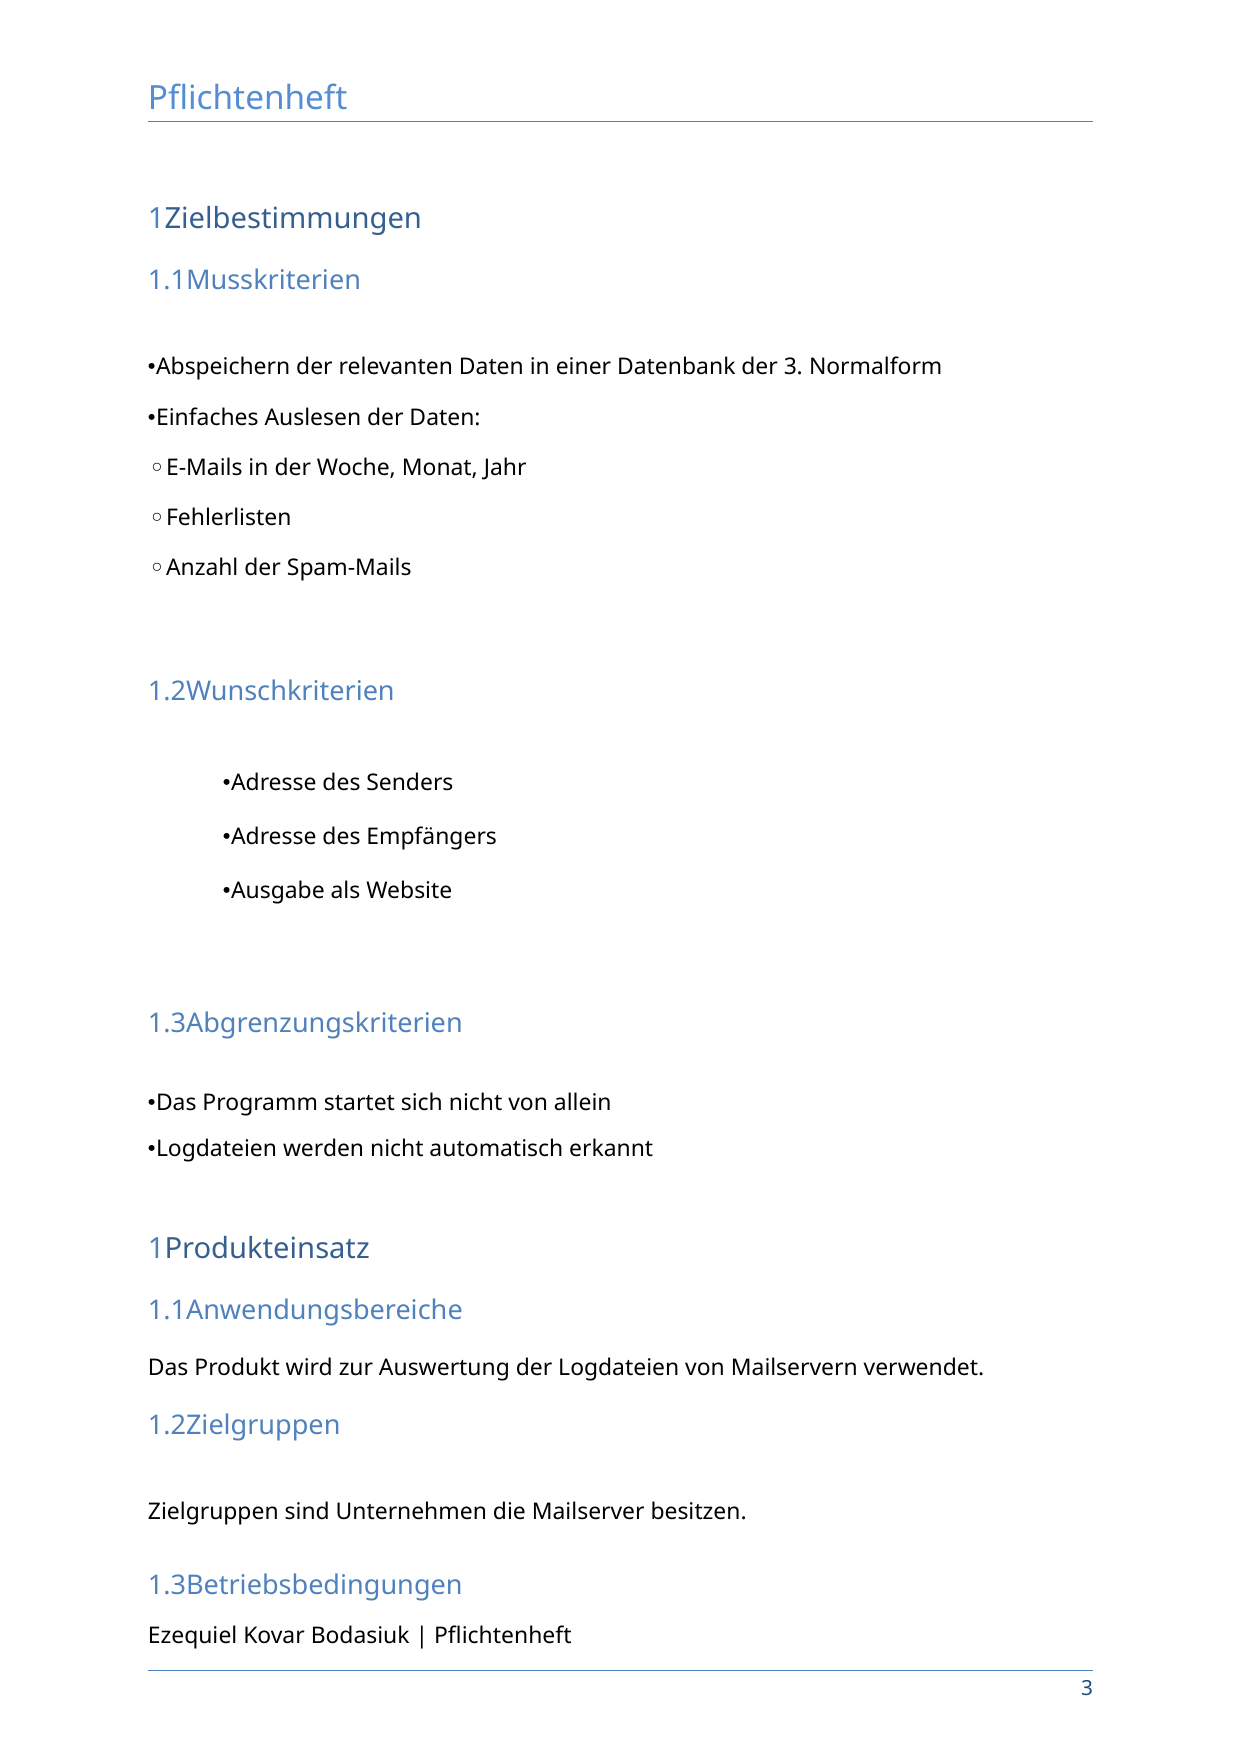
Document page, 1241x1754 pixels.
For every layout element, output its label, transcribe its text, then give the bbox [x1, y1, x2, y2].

list Fehlerlisten [148, 501, 1093, 532]
list Anwendungsbereiche [148, 1291, 1093, 1328]
list Abgrenzungskriterien [148, 1003, 1093, 1040]
text Zielgruppen sind Unternehmen die Mailserver besitzen. [148, 1495, 1093, 1526]
list Wunschkriterien [148, 672, 1093, 709]
list Ausgabe als Website [223, 874, 1093, 905]
list Zielgruppen [148, 1405, 1093, 1442]
list Das Programm startet sich nicht von allein [148, 1086, 1093, 1117]
list Adresse des Empfängers [223, 820, 1093, 851]
subtitle Das Produkt wird zur Auswertung der Logdateien von Mailservern verwendet. [148, 1351, 1093, 1382]
list Zielbestimmungen [148, 198, 1093, 237]
list Betriebsbedingungen [148, 1566, 1093, 1602]
list E-Mails in der Woche, Monat, Jahr [148, 451, 1093, 482]
list Produkteinsatz [148, 1227, 1093, 1267]
list Anzahl der Spam-Mails [148, 551, 1093, 582]
list Abspeichern der relevanten Daten in einer Datenbank der 3. Normalform [148, 350, 1093, 382]
list Logdateien werden nicht automatisch erkannt [148, 1132, 1093, 1163]
list Adresse des Senders [223, 765, 1093, 797]
list Einfaches Auslesen der Daten: [148, 400, 1093, 432]
list Musskriterien [148, 261, 1093, 298]
